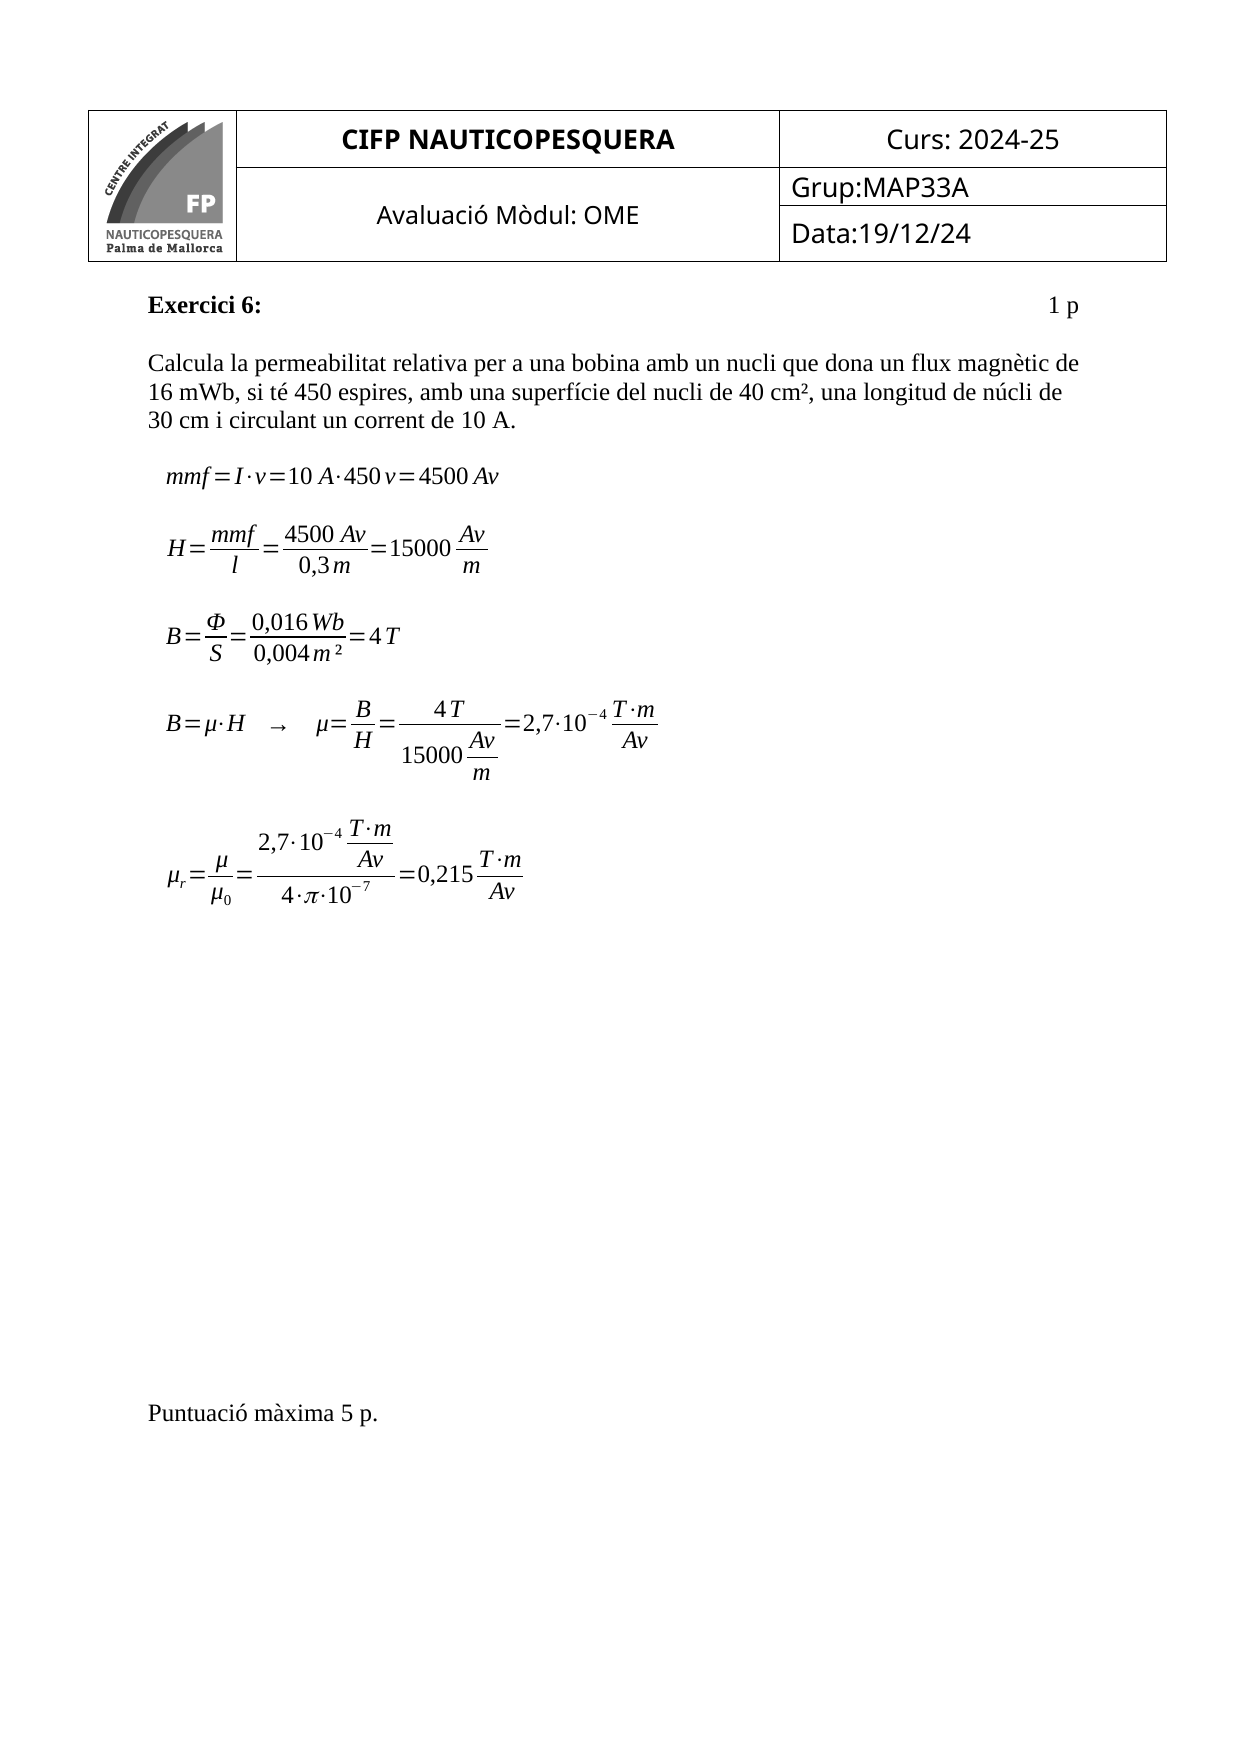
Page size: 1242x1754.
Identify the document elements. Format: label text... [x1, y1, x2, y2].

text → [148, 696, 1094, 786]
text Exercici 6: 1 p [148, 290, 1094, 319]
text Puntuació màxima 5 p. [148, 1398, 1094, 1427]
text Calcula la permeabilitat relativa per a una bobina amb un nucli que dona un flux magnètic de 16 mWb, si té 450 espires, amb una superfície del nucli de 40 cm², una longitud de núcli de 30 cm i circulant un corrent de 10 A. [148, 348, 1094, 434]
picture [100, 111, 229, 260]
